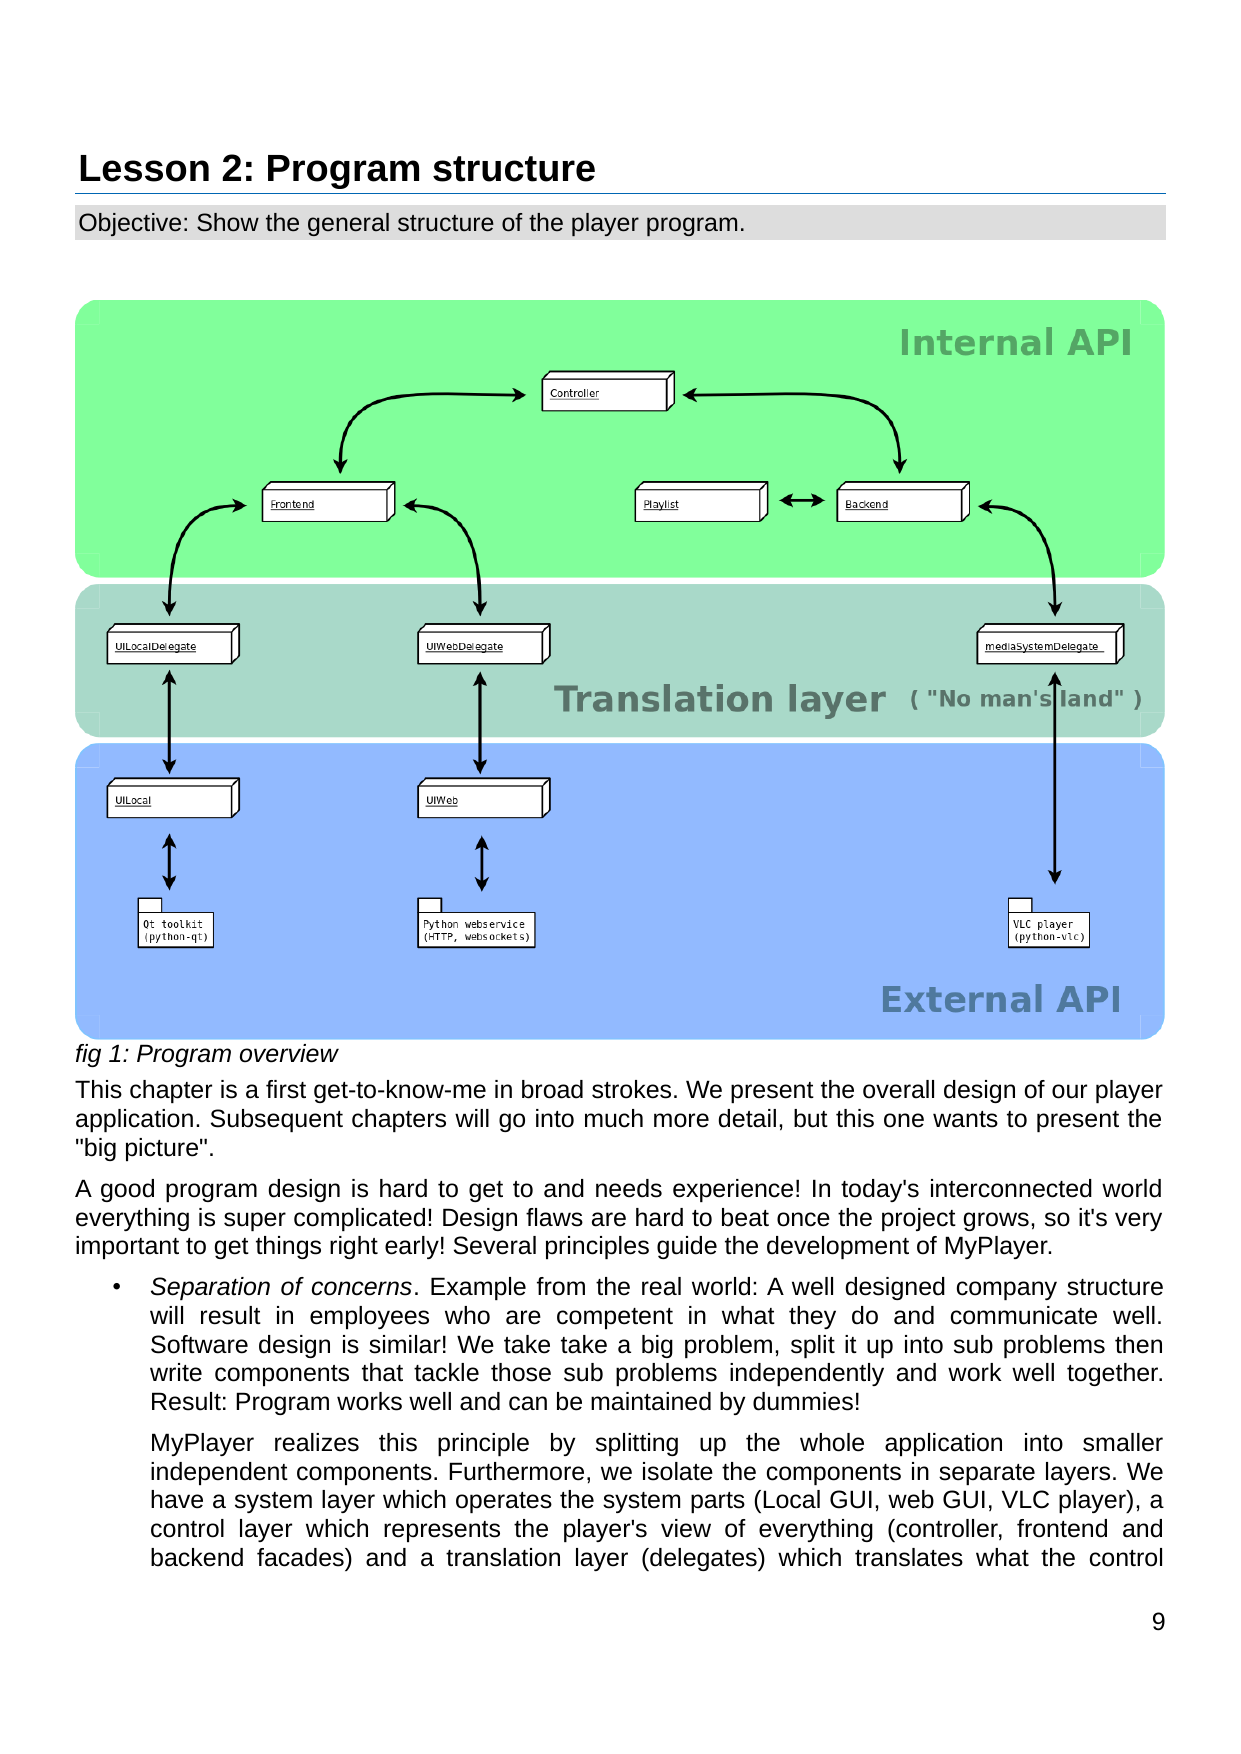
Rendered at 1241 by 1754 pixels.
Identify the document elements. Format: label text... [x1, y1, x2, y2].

text This chapter is a first get-to-know-me in broad strokes. We present the overall design of our player application. Subsequent chapters will go into much more detail, but this one wants to present the "big picture". [75, 1076, 1166, 1162]
subtitle Lesson 2: Program structure [75, 143, 1166, 193]
text A good program design is hard to get to and needs experience! In today's interconnected world everything is super complicated! Design flaws are hard to beat once the project grows, so it's very important to get things right early! Several principles guide the development of MyPlayer. [75, 1174, 1166, 1260]
list MyPlayer realizes this principle by splitting up the whole application into smaller independent components. Furthermore, we isolate the components in separate layers. We have a system layer which operates the system parts (Local GUI, web GUI, VLC player), a control layer which represents the player's view of everything (controller, frontend and backend facades) and a translation layer (delegates) which translates what the control [112, 1428, 1166, 1572]
text fig 1: Program overview [75, 1040, 1166, 1068]
picture [75, 300, 1166, 1040]
list Separation of concerns. Example from the real world: A well designed company structure will result in employees who are competent in what they do and communicate well. Software design is similar! We take take a big problem, split it up into sub problems then write components that tackle those sub problems independently and work well together. Result: Program works well and can be maintained by dummies! [112, 1272, 1166, 1416]
text Objective: Show the general structure of the player program. [75, 205, 1166, 240]
